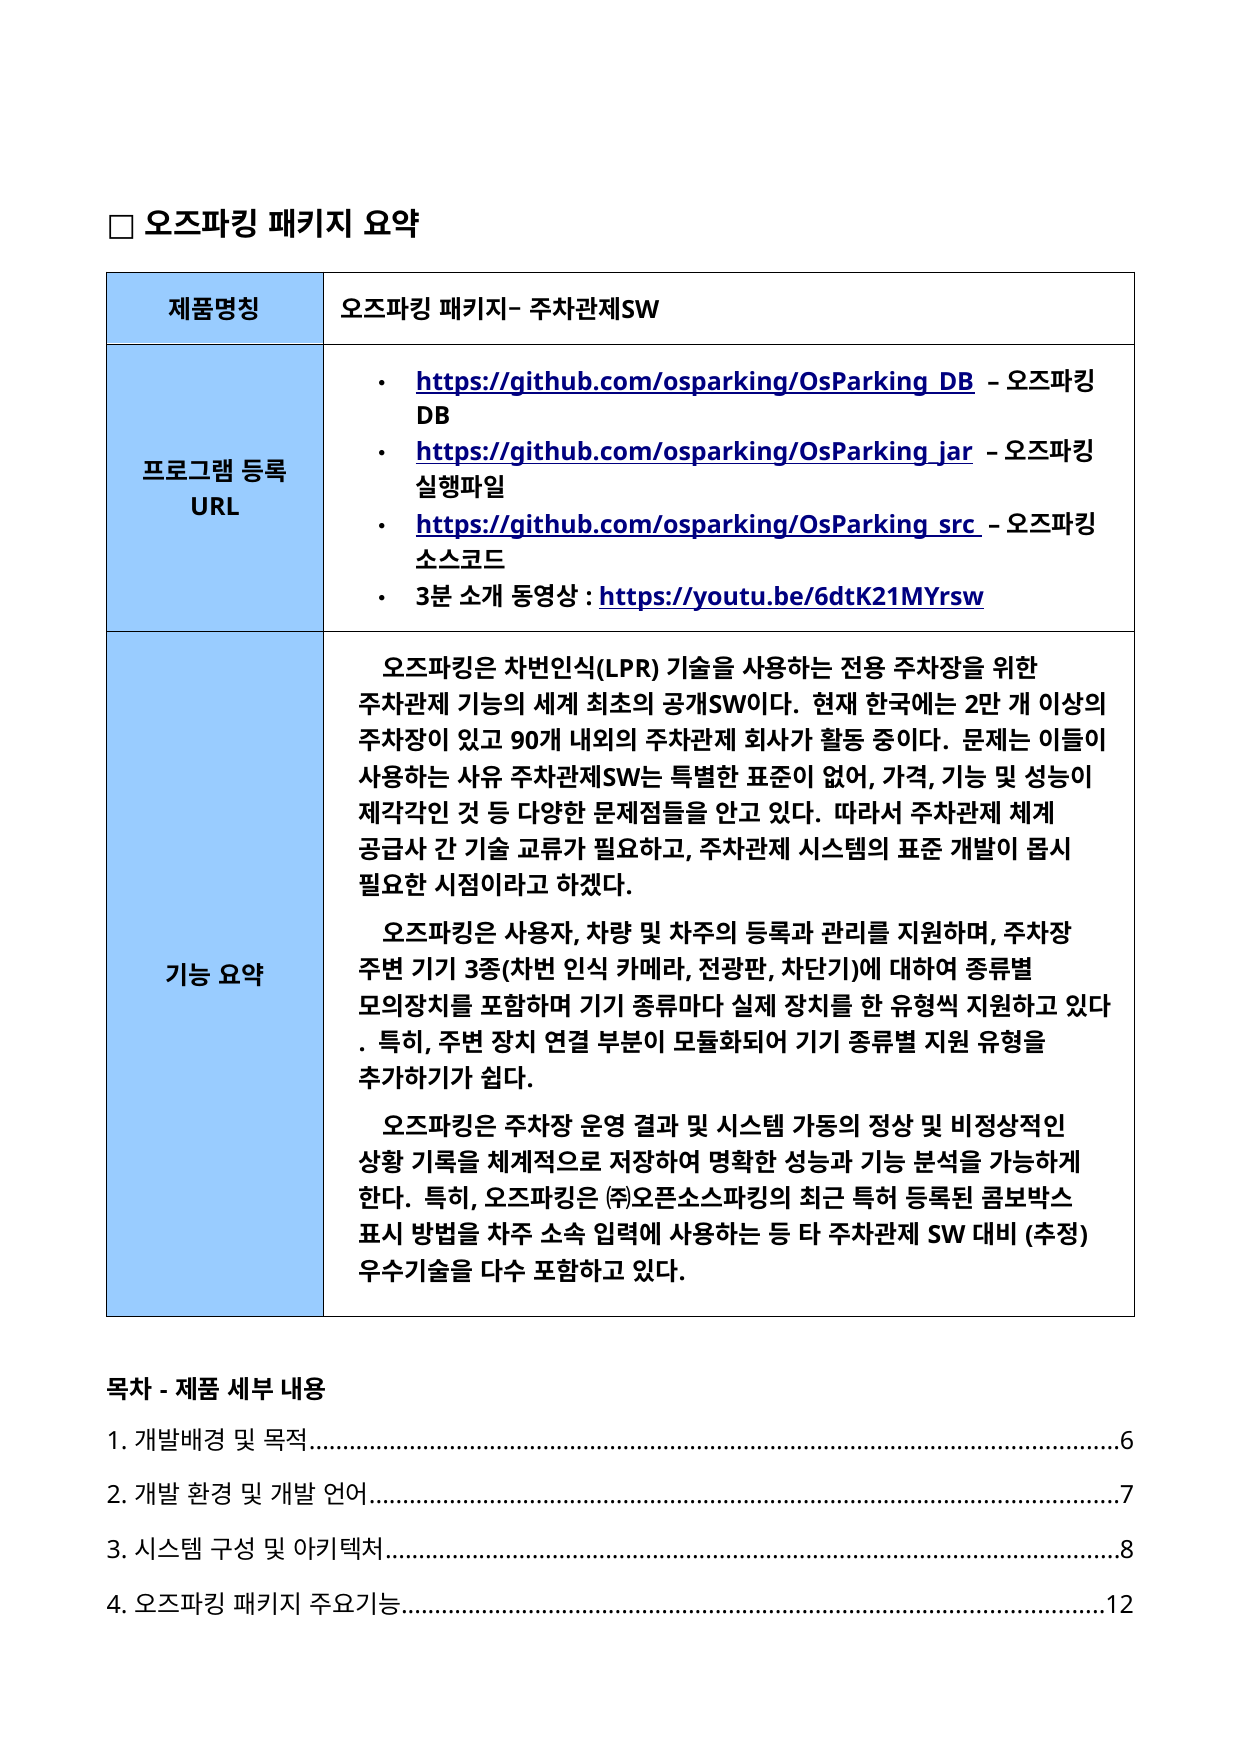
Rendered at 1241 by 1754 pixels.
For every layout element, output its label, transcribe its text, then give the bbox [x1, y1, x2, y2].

text 1. 개발배경 및 목적 6 [106, 1420, 1134, 1456]
text 4. 오즈파킹 패키지 주요기능 12 [106, 1584, 1134, 1620]
table_header 제품명칭 [107, 273, 323, 343]
table_cell https://github.com/osparking/OsParking_DB – 오즈파킹 DB https://github.com/osparking/OsParking_jar – 오즈파킹 실행파일 https://github.com/osparking/OsParking_src – 오즈파킹 소스코드 3분 소개 동영상 : https://youtu.be/6dtK21MYrsw [324, 345, 1134, 631]
table_cell 기능 요약 [107, 632, 323, 1316]
table_header 오즈파킹 패키지– 주차관제SW [324, 273, 1134, 343]
text 3. 시스템 구성 및 아키텍처 8 [106, 1529, 1134, 1566]
text □ 오즈파킹 패키지 요약 [106, 199, 1134, 244]
subtitle 목차 - 제품 세부 내용 [106, 1369, 1134, 1406]
text 2. 개발 환경 및 개발 언어 7 [106, 1475, 1134, 1511]
table_cell 프로그램 등록URL [107, 345, 323, 631]
table_cell 오즈파킹은 차번인식(LPR) 기술을 사용하는 전용 주차장을 위한 주차관제 기능의 세계 최초의 공개SW이다. 현재 한국에는 2만 개 이상의 주차장이 있고 90개 내외의 주차관제 회사가 활동 중이다. 문제는 이들이 사용하는 사유 주차관제SW는 특별한 표준이 없어, 가격, 기능 및 성능이 제각각인 것 등 다양한 문제점들을 안고 있다. 따라서 주차관제 체계 공급사 간 기술 교류가 필요하고, 주차관제 시스템의 표준 개발이 몹시 필요한 시점이라고 하겠다. 오즈파킹은 사용자, 차량 및 차주의 등록과 관리를 지원하며, 주차장 주변 기기 3종(차번 인식 카메라, 전광판, 차단기)에 대하여 종류별 모의장치를 포함하며 기기 종류마다 실제 장치를 한 유형씩 지원하고 있다. 특히, 주변 장치 연결 부분이 모듈화되어 기기 종류별 지원 유형을 추가하기가 쉽다. 오즈파킹은 주차장 운영 결과 및 시스템 가동의 정상 및 비정상적인 상황 기록을 체계적으로 저장하여 명확한 성능과 기능 분석을 가능하게 한다. 특히, 오즈파킹은 ㈜오픈소스파킹의 최근 특허 등록된 콤보박스 표시 방법을 차주 소속 입력에 사용하는 등 타 주차관제 SW 대비 (추정) 우수기술을 다수 포함하고 있다. [324, 632, 1134, 1316]
